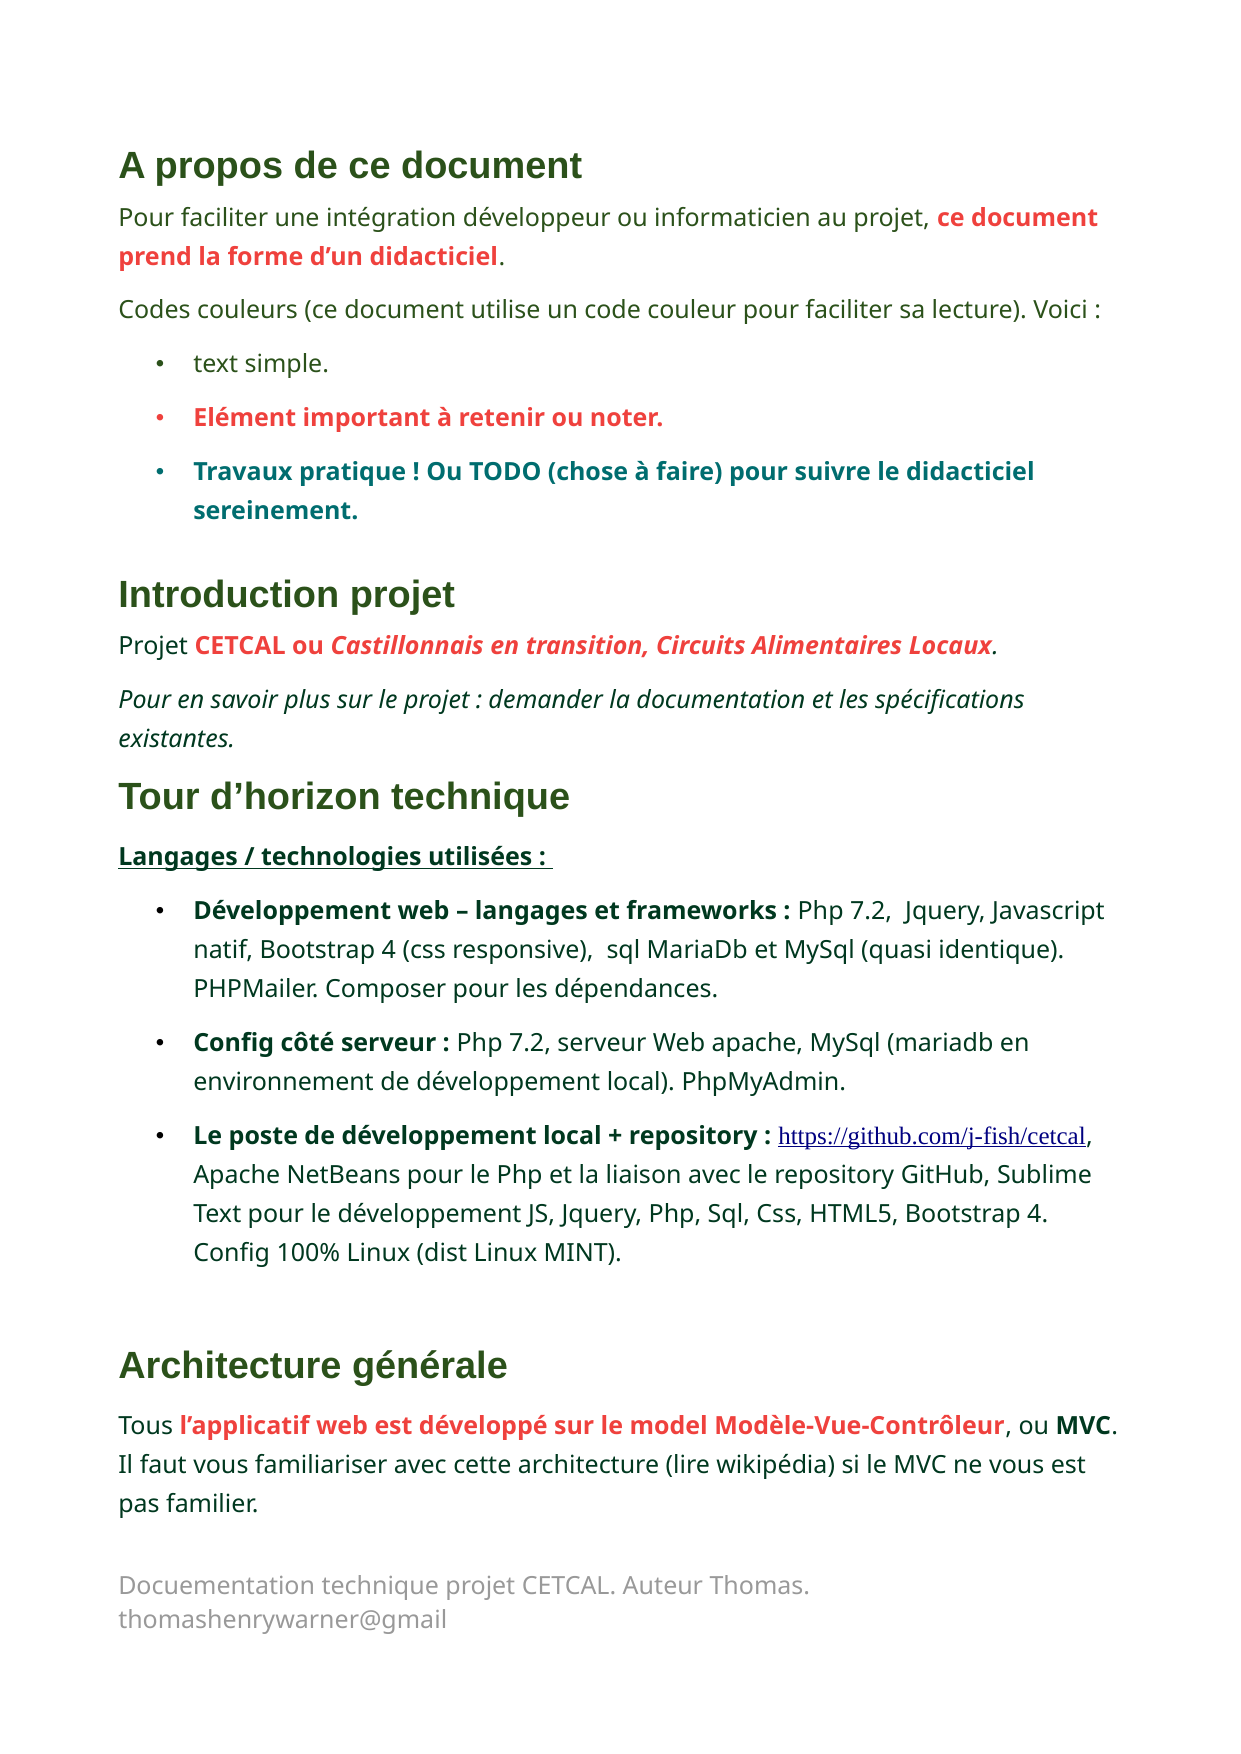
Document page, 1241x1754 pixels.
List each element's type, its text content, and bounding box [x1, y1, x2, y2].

text Langages / technologies utilisées : [118, 839, 1122, 873]
text Architecture générale [118, 1343, 1122, 1386]
text Tour d’horizon technique [118, 774, 1122, 818]
text Pour en savoir plus sur le projet : demander la documentation et les spécifications existantes. [118, 681, 1122, 754]
text Codes couleurs (ce document utilise un code couleur pour faciliter sa lecture). Voici : [118, 292, 1122, 326]
text Tous l’applicatif web est développé sur le model Modèle-Vue-Contrôleur, ou MVC. Il faut vous familiariser avec cette architecture (lire wikipédia) si le MVC ne vous est pas familier. [118, 1407, 1122, 1520]
subtitle Introduction projet [118, 571, 1122, 615]
list Développement web – langages et frameworks : Php 7.2, Jquery, Javascript natif, Bootstrap 4 (css responsive), sql MariaDb et MySql (quasi identique). PHPMailer. Composer pour les dépendances. [156, 893, 1122, 1005]
list Elément important à retenir ou noter. [156, 400, 1122, 434]
list text simple. [156, 346, 1122, 380]
subtitle A propos de ce document [118, 143, 1122, 187]
text Projet CETCAL ou Castillonnais en transition, Circuits Alimentaires Locaux. [118, 627, 1122, 662]
list Travaux pratique ! Ou TODO (chose à faire) pour suivre le didacticiel sereinement. [156, 453, 1122, 527]
text Pour faciliter une intégration développeur ou informaticien au projet, ce document prend la forme d’un didacticiel. [118, 199, 1122, 272]
list Le poste de développement local + repository : https://github.com/j-fish/cetcal, Apache NetBeans pour le Php et la liaison avec le repository GitHub, Sublime Text pour le développement JS, Jquery, Php, Sql, Css, HTML5, Bootstrap 4. Config 100% Linux (dist Linux MINT). [156, 1118, 1122, 1269]
list Config côté serveur : Php 7.2, serveur Web apache, MySql (mariadb en environnement de développement local). PhpMyAdmin. [156, 1025, 1122, 1098]
